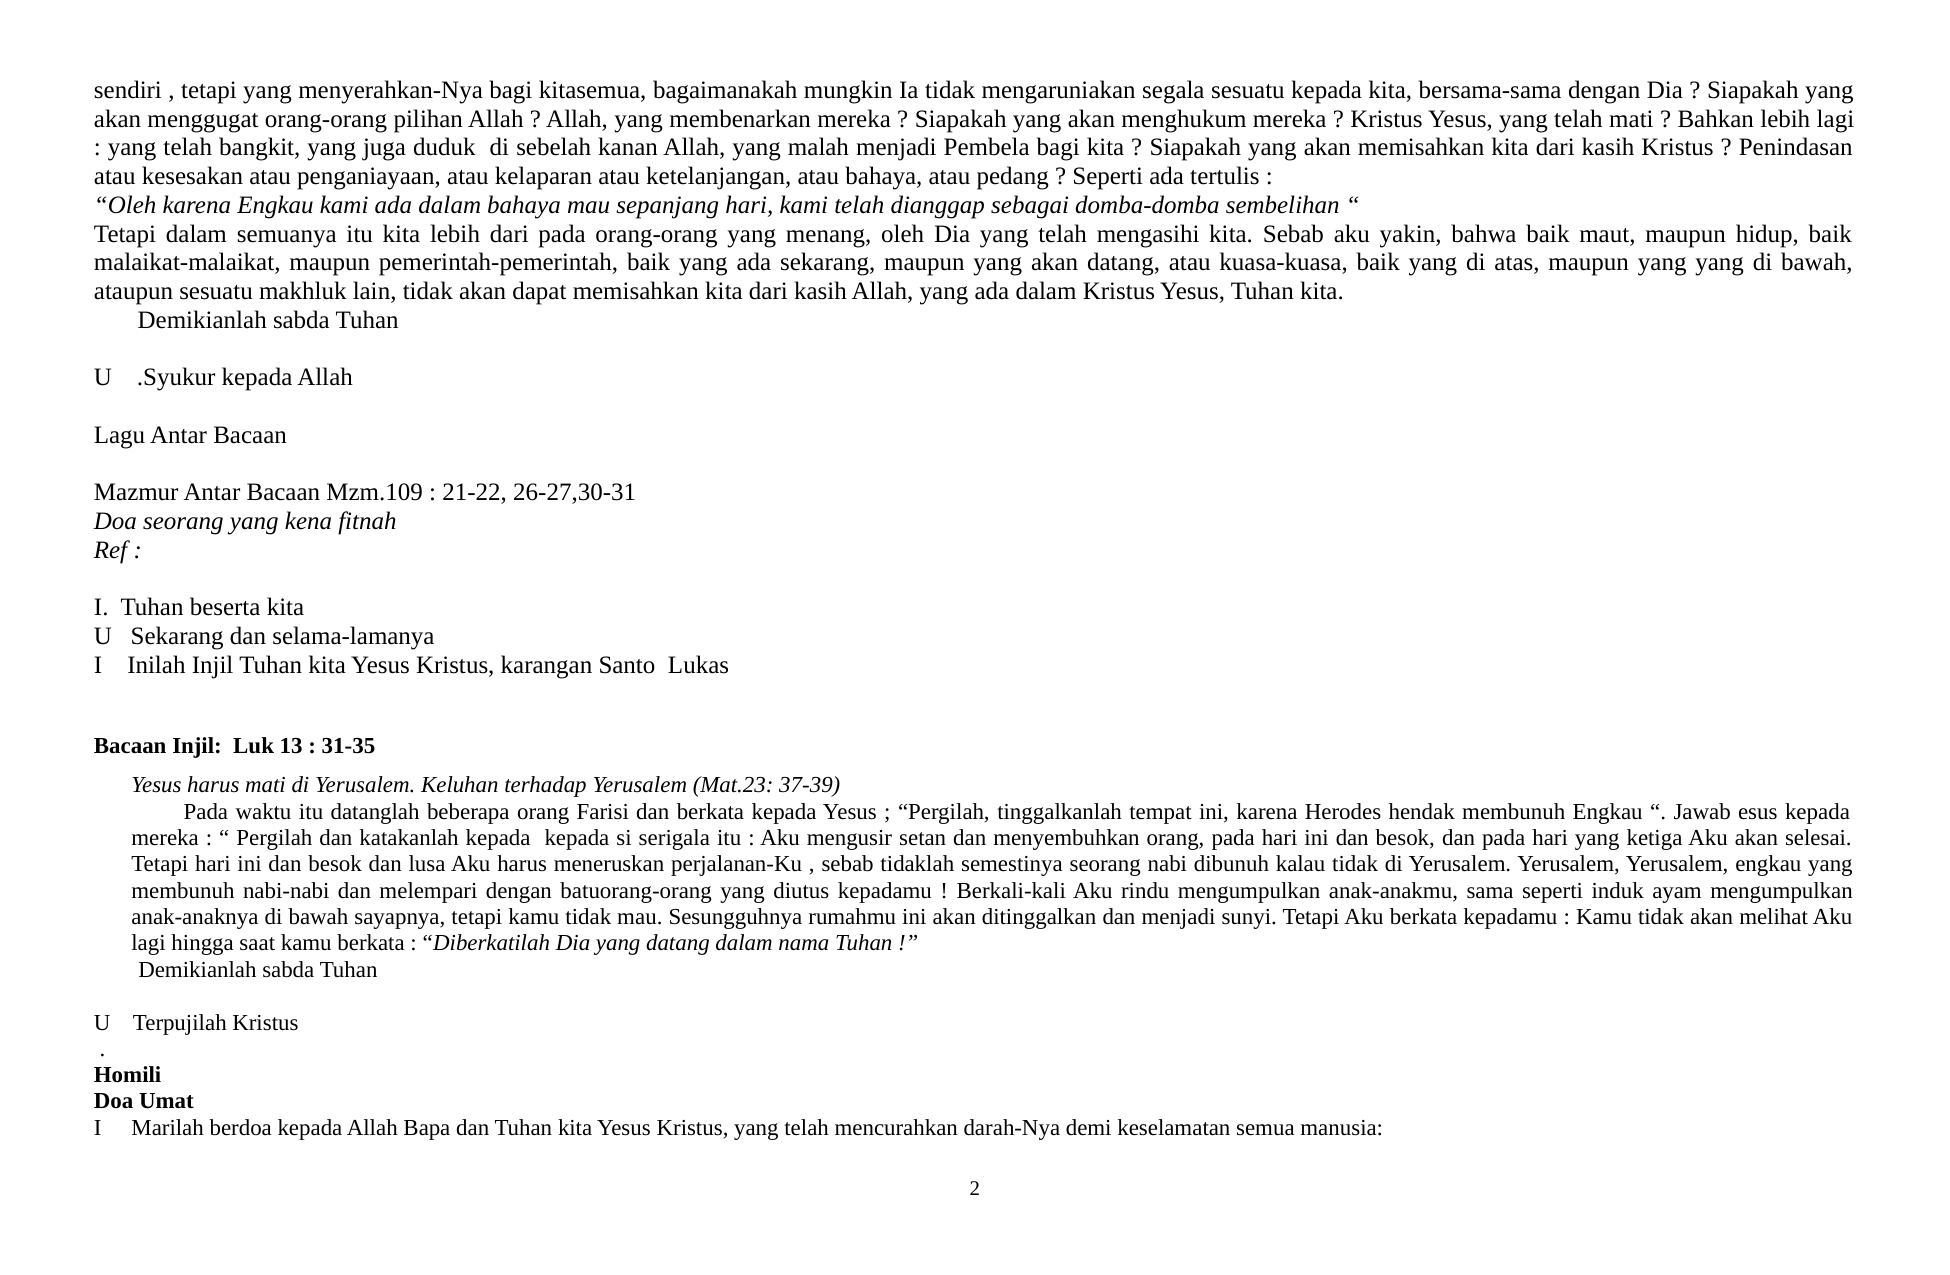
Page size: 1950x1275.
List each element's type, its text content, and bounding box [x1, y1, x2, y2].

text “Oleh karena Engkau kami ada dalam bahaya mau sepanjang hari, kami telah dianggap sebagai domba-domba sembelihan “ [94, 190, 1856, 219]
text I. Tuhan beserta kita [94, 592, 1856, 621]
text Doa Umat [94, 1088, 1856, 1114]
text . [94, 1035, 1856, 1061]
text Mazmur Antar Bacaan Mzm.109 : 21-22, 26-27,30-31 [94, 477, 1856, 506]
text Ref : [94, 535, 1856, 564]
text I Inilah Injil Tuhan kita Yesus Kristus, karangan Santo Lukas [94, 650, 1856, 679]
text U Terpujilah Kristus [94, 1008, 1856, 1035]
subtitle Bacaan Injil: Luk 13 : 31-35 [94, 732, 1856, 759]
text Lagu Antar Bacaan [94, 420, 1856, 449]
text Yesus harus mati di Yerusalem. Keluhan terhadap Yerusalem (Mat.23: 37-39) [94, 771, 1856, 798]
text sendiri , tetapi yang menyerahkan-Nya bagi kitasemua, bagaimanakah mungkin Ia tidak mengaruniakan segala sesuatu kepada kita, bersama-sama dengan Dia ? Siapakah yang akan menggugat orang-orang pilihan Allah ? Allah, yang membenarkan mereka ? Siapakah yang akan menghukum mereka ? Kristus Yesus, yang telah mati ? Bahkan lebih lagi : yang telah bangkit, yang juga duduk di sebelah kanan Allah, yang malah menjadi Pembela bagi kita ? Siapakah yang akan memisahkan kita dari kasih Kristus ? Penindasan atau kesesakan atau penganiayaan, atau kelaparan atau ketelanjangan, atau bahaya, atau pedang ? Seperti ada tertulis : [94, 75, 1856, 190]
text Demikianlah sabda Tuhan [138, 956, 1856, 982]
text Doa seorang yang kena fitnah [94, 506, 1856, 535]
text I Marilah berdoa kepada Allah Bapa dan Tuhan kita Yesus Kristus, yang telah mencurahkan darah-Nya demi keselamatan semua manusia: [94, 1114, 1856, 1140]
text Demikianlah sabda Tuhan [94, 305, 1856, 334]
text Homili [94, 1061, 1856, 1088]
text U Sekarang dan selama-lamanya [94, 621, 1856, 650]
text Pada waktu itu datanglah beberapa orang Farisi dan berkata kepada Yesus ; “Pergilah, tinggalkanlah tempat ini, karena Herodes hendak membunuh Engkau “. Jawab esus kepada mereka : “ Pergilah dan katakanlah kepada kepada si serigala itu : Aku mengusir setan dan menyembuhkan orang, pada hari ini dan besok, dan pada hari yang ketiga Aku akan selesai. Tetapi hari ini dan besok dan lusa Aku harus meneruskan perjalanan-Ku , sebab tidaklah semestinya seorang nabi dibunuh kalau tidak di Yerusalem. Yerusalem, Yerusalem, engkau yang membunuh nabi-nabi dan melempari dengan batuorang-orang yang diutus kepadamu ! Berkali-kali Aku rindu mengumpulkan anak-anakmu, sama seperti induk ayam mengumpulkan anak-anaknya di bawah sayapnya, tetapi kamu tidak mau. Sesungguhnya rumahmu ini akan ditinggalkan dan menjadi sunyi. Tetapi Aku berkata kepadamu : Kamu tidak akan melihat Aku lagi hingga saat kamu berkata : “Diberkatilah Dia yang datang dalam nama Tuhan !” [94, 798, 1856, 956]
text Tetapi dalam semuanya itu kita lebih dari pada orang-orang yang menang, oleh Dia yang telah mengasihi kita. Sebab aku yakin, bahwa baik maut, maupun hidup, baik malaikat-malaikat, maupun pemerintah-pemerintah, baik yang ada sekarang, maupun yang akan datang, atau kuasa-kuasa, baik yang di atas, maupun yang yang di bawah, ataupun sesuatu makhluk lain, tidak akan dapat memisahkan kita dari kasih Allah, yang ada dalam Kristus Yesus, Tuhan kita. [94, 219, 1856, 305]
text U .Syukur kepada Allah [94, 362, 1856, 391]
